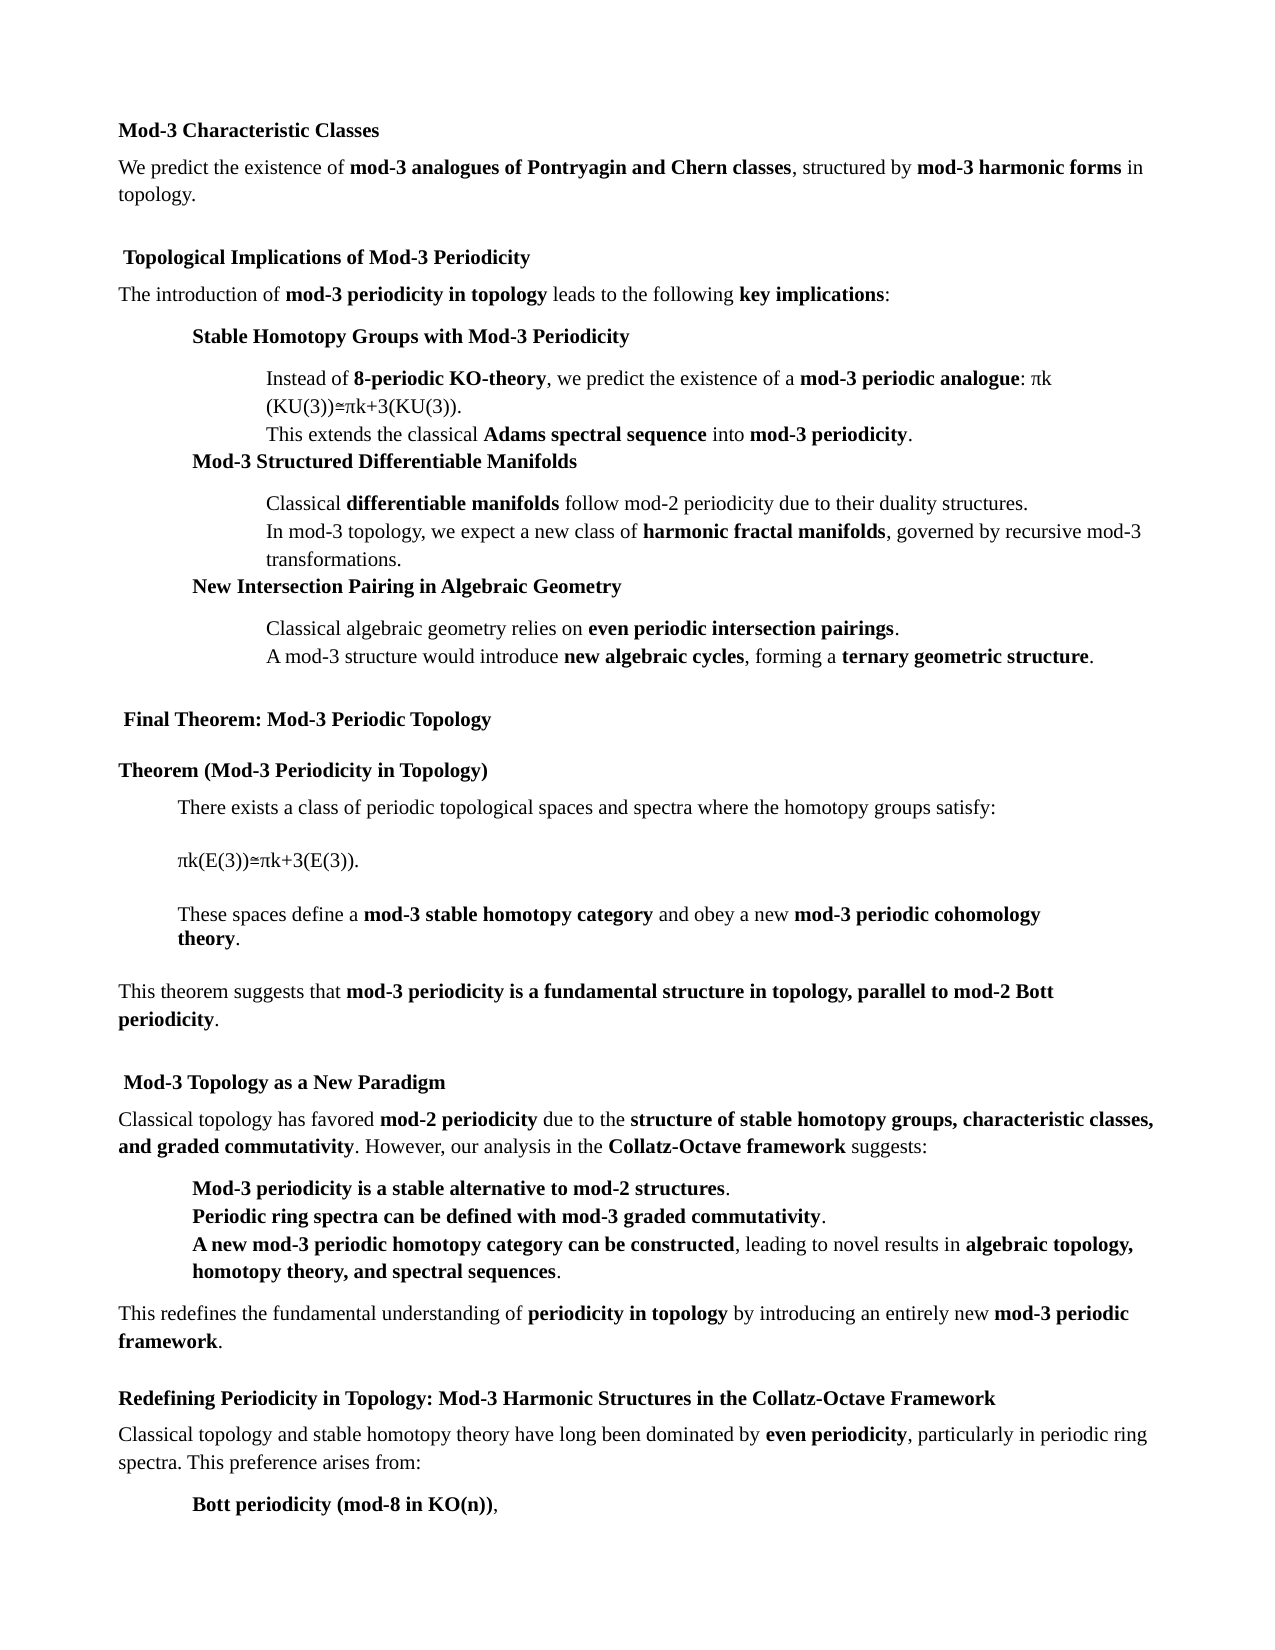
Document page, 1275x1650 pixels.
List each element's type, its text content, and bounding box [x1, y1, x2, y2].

text These spaces define a mod-3 stable homotopy category and obey a new mod-3 periodic cohomology theory. [177, 902, 1098, 950]
list New Intersection Pairing in Algebraic Geometry [162, 574, 1157, 598]
list Classical differentiable manifolds follow mod-2 periodicity due to their duality structures. [236, 491, 1157, 515]
list Periodic ring spectra can be defined with mod-3 graded commutativity. [162, 1204, 1157, 1228]
list Mod-3 periodicity is a stable alternative to mod-2 structures. [162, 1176, 1157, 1200]
text πk​(E(3))≅πk+3​(E(3)). [177, 848, 1098, 872]
subtitle Topological Implications of Mod-3 Periodicity [118, 245, 1157, 269]
subtitle Theorem (Mod-3 Periodicity in Topology) [118, 758, 1157, 782]
subtitle Mod-3 Topology as a New Paradigm [118, 1070, 1157, 1094]
list Bott periodicity (mod-8 in KO(n)), [162, 1492, 1157, 1516]
list Instead of 8-periodic KO-theory, we predict the existence of a mod-3 periodic analogue: πk​(KU(3))≅πk+3​(KU(3)). [236, 366, 1157, 418]
text Classical topology and stable homotopy theory have long been dominated by even periodicity, particularly in periodic ring spectra. This preference arises from: [118, 1422, 1157, 1474]
text This redefines the fundamental understanding of periodicity in topology by introducing an entirely new mod-3 periodic framework. [118, 1301, 1157, 1353]
subtitle Redefining Periodicity in Topology: Mod-3 Harmonic Structures in the Collatz-Octave Framework [118, 1386, 1157, 1410]
list Classical algebraic geometry relies on even periodic intersection pairings. [236, 616, 1157, 640]
list Stable Homotopy Groups with Mod-3 Periodicity [162, 324, 1157, 348]
subtitle Mod-3 Characteristic Classes [118, 118, 1157, 142]
text The introduction of mod-3 periodicity in topology leads to the following key implications: [118, 282, 1157, 306]
text Classical topology has favored mod-2 periodicity due to the structure of stable homotopy groups, characteristic classes, and graded commutativity. However, our analysis in the Collatz-Octave framework suggests: [118, 1106, 1157, 1158]
list A new mod-3 periodic homotopy category can be constructed, leading to novel results in algebraic topology, homotopy theory, and spectral sequences. [162, 1231, 1157, 1283]
list This extends the classical Adams spectral sequence into mod-3 periodicity. [236, 421, 1157, 446]
text There exists a class of periodic topological spaces and spectra where the homotopy groups satisfy: [177, 794, 1098, 819]
list In mod-3 topology, we expect a new class of harmonic fractal manifolds, governed by recursive mod-3 transformations. [236, 519, 1157, 571]
subtitle Final Theorem: Mod-3 Periodic Topology [118, 707, 1157, 731]
list A mod-3 structure would introduce new algebraic cycles, forming a ternary geometric structure. [236, 644, 1157, 668]
text This theorem suggests that mod-3 periodicity is a fundamental structure in topology, parallel to mod-2 Bott periodicity. [118, 979, 1157, 1031]
list Mod-3 Structured Differentiable Manifolds [162, 449, 1157, 473]
text We predict the existence of mod-3 analogues of Pontryagin and Chern classes, structured by mod-3 harmonic forms in topology. [118, 155, 1157, 206]
